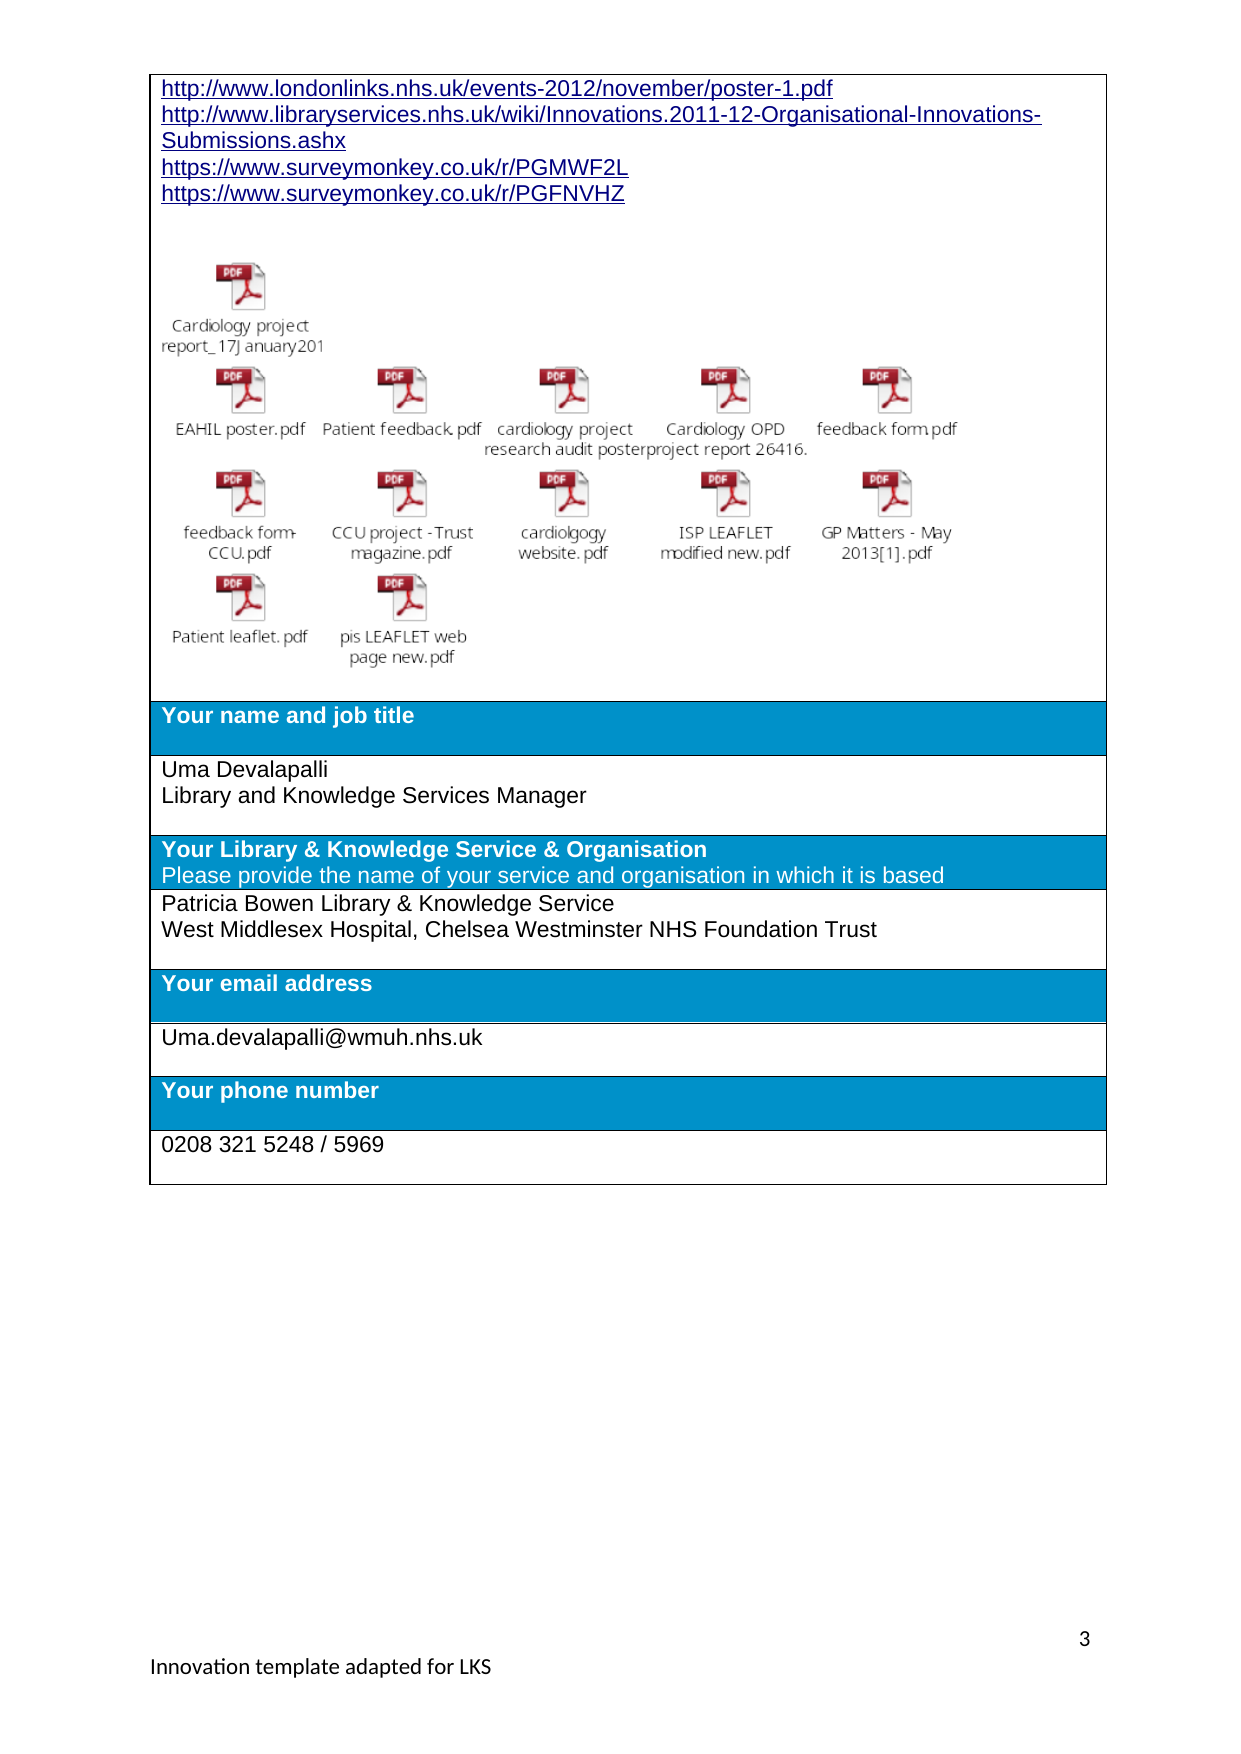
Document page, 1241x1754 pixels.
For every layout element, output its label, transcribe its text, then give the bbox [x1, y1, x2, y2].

table_cell Patricia Bowen Library & Knowledge Service West Middlesex Hospital, Chelsea Westminster NHS Foundation Trust [151, 890, 1106, 969]
table_cell Uma Devalapalli Library and Knowledge Services Manager location within HEE [151, 756, 1106, 835]
table_cell Your name and job title [151, 702, 1106, 755]
table_cell Your Library & Knowledge Service & Organisation Please provide the name of your service and organisation in which it is based [151, 836, 1106, 889]
table_cell 0208 321 5248 / 5969 xxxxxxxxxxxxxxxxxxxxxxxxxxxxxxxxxxxxxxxxxxxxxxxxxxxxxxxxxxxx [151, 1131, 1106, 1184]
table_cell http://www.londonlinks.nhs.uk/events-2012/november/poster-1.pdf http://www.libraryservices.nhs.uk/wiki/Innovations.2011-12-Organisational-Innovations-Submissions.ashx https://www.surveymonkey.co.uk/r/PGMWF2L https://www.surveymonkey.co.uk/r/PGFNVHZ [151, 75, 1106, 701]
table_cell Your email address [151, 970, 1106, 1022]
table_cell Uma.devalapalli@wmuh.nhs.uk [151, 1024, 1106, 1076]
table_cell Your phone number [151, 1077, 1106, 1130]
